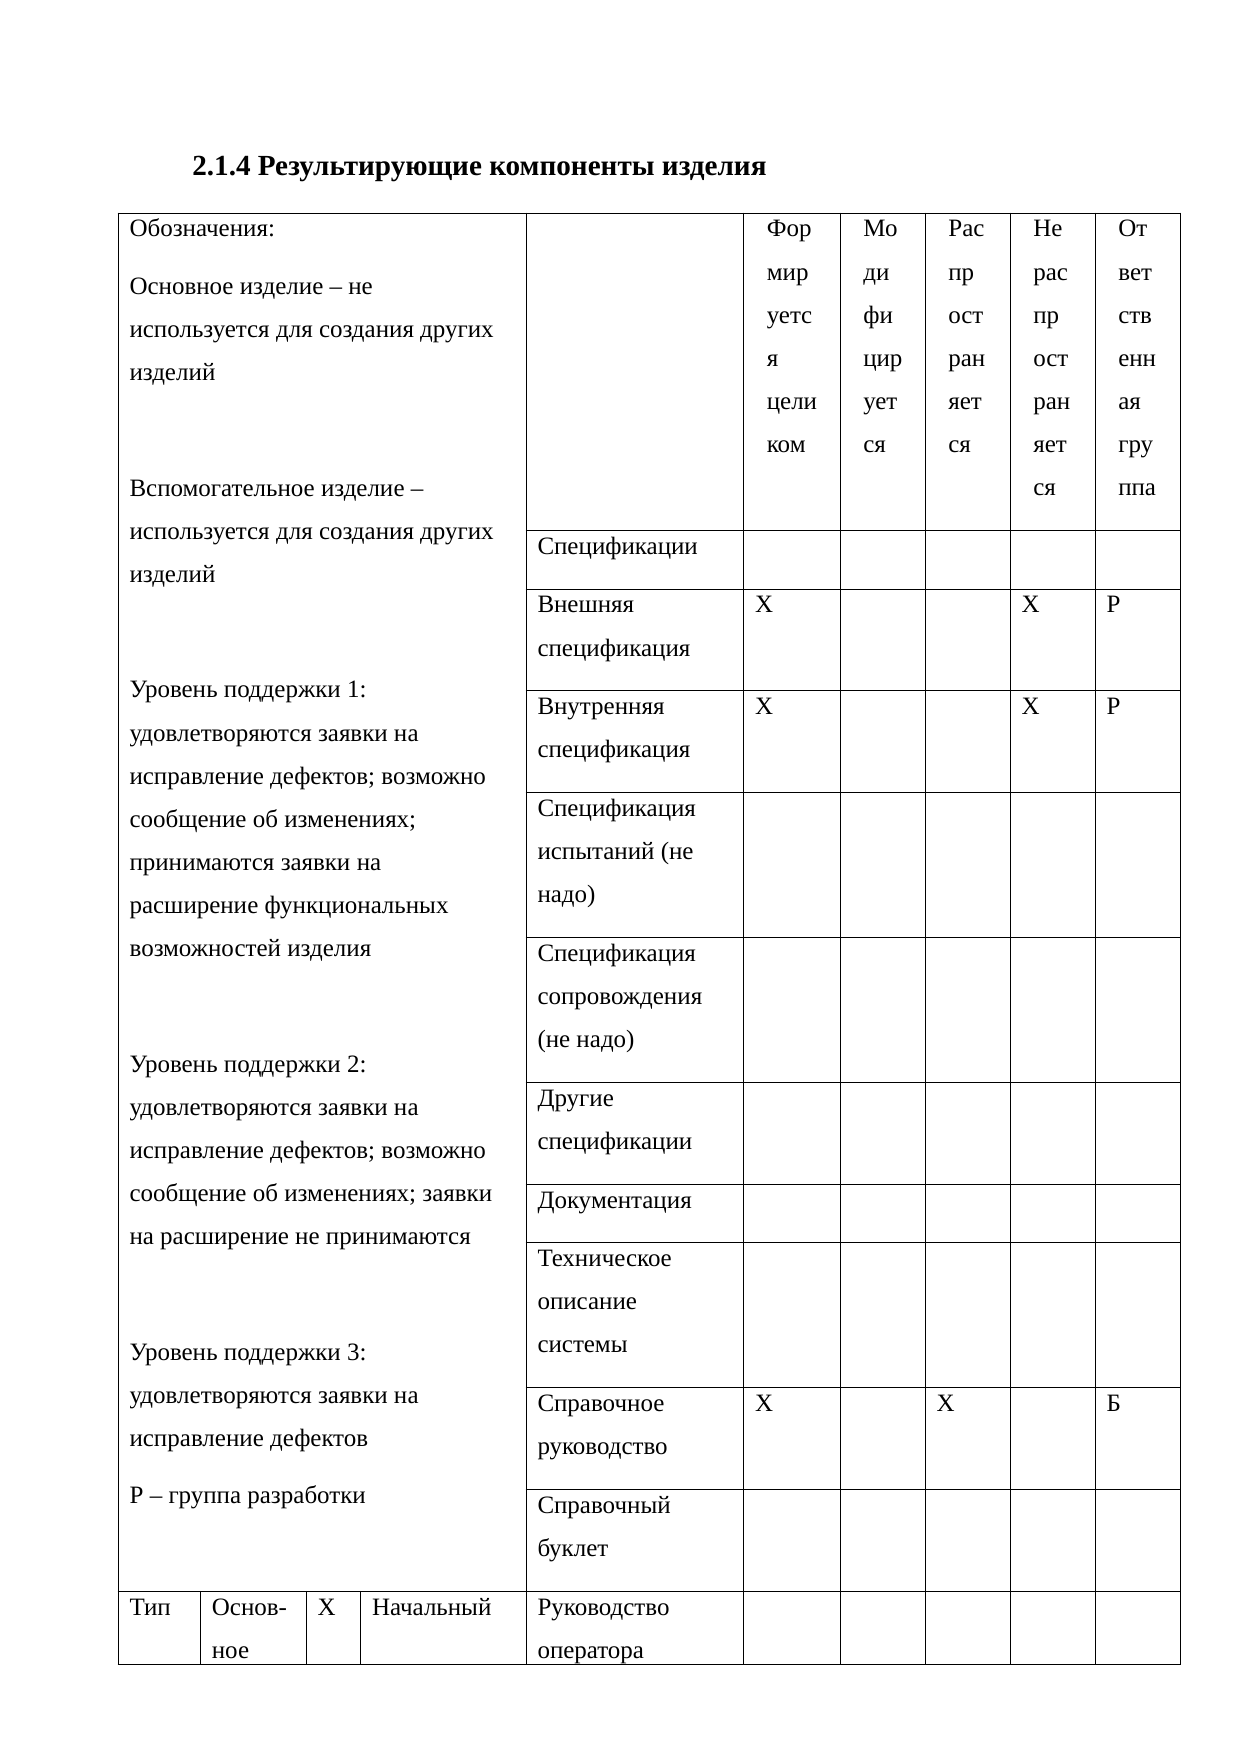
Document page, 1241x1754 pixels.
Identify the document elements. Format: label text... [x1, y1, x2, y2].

table_header Обозначения: Основное изделие – не используется для создания других изделий Вспомогательное изделие – используется для создания других изделий Уровень поддержки 1: удовлетворяются заявки на исправление дефектов; возможно сообщение об изменениях; принимаются заявки на расширение функциональных возможностей изделия Уровень поддержки 2: удовлетворяются заявки на исправление дефектов; возможно сообщение об изменениях; заявки на расширение не принимаются Уровень поддержки 3: удовлетворяются заявки на исправление дефектов Р – группа разработки [119, 214, 526, 1591]
table_cell [926, 1185, 1010, 1242]
table_cell [926, 1243, 1010, 1387]
table_cell [1096, 1490, 1180, 1591]
table_cell [744, 1592, 840, 1664]
table_cell Тип [119, 1592, 200, 1664]
table_cell Другие спецификации [527, 1083, 743, 1184]
table_cell [841, 1490, 925, 1591]
table_cell [841, 691, 925, 792]
table_cell [744, 531, 840, 588]
table_cell [1096, 1083, 1180, 1184]
table_cell Справочный буклет [527, 1490, 743, 1591]
table_cell Основ-ное [201, 1592, 306, 1664]
table_cell Б [1096, 1388, 1180, 1489]
table_cell [926, 938, 1010, 1082]
table_cell [1011, 1083, 1095, 1184]
table_cell [744, 793, 840, 937]
table_cell [926, 1083, 1010, 1184]
table_cell Р [1096, 590, 1180, 690]
table_cell [744, 938, 840, 1082]
table_cell [1011, 531, 1095, 588]
table_header Модифицируется [841, 214, 925, 530]
table_cell [744, 1490, 840, 1591]
table_cell [926, 793, 1010, 937]
table_cell Х [1011, 691, 1095, 792]
table_cell Внешняя спецификация [527, 590, 743, 690]
table_header Распространяется [926, 214, 1010, 530]
table_cell [1011, 1185, 1095, 1242]
table_cell [841, 1185, 925, 1242]
table_cell Спецификация сопровождения (не надо) [527, 938, 743, 1082]
table_cell Спецификация испытаний (не надо) [527, 793, 743, 937]
table_cell Руководство оператора [527, 1592, 743, 1664]
table_header Формируется целиком [744, 214, 840, 530]
table_cell [841, 1243, 925, 1387]
table_cell [744, 1185, 840, 1242]
table_cell Справочное руководство [527, 1388, 743, 1489]
table_cell Х [744, 1388, 840, 1489]
table_header [527, 214, 743, 530]
table_cell [926, 1592, 1010, 1664]
table_cell [1011, 1490, 1095, 1591]
table_cell [841, 531, 925, 588]
table_cell [1096, 1243, 1180, 1387]
table_cell [841, 793, 925, 937]
table_cell Х [926, 1388, 1010, 1489]
table_cell [926, 691, 1010, 792]
table_cell Техническое описание системы [527, 1243, 743, 1387]
table_cell [1096, 1592, 1180, 1664]
table_cell Спецификации [527, 531, 743, 588]
table_cell [926, 590, 1010, 690]
table_header Не распространяется [1011, 214, 1095, 530]
table_cell [1011, 1243, 1095, 1387]
table_cell [744, 1083, 840, 1184]
table_cell Х [744, 590, 840, 690]
table_cell Х [307, 1592, 360, 1664]
table_cell [926, 531, 1010, 588]
table_cell Х [1011, 590, 1095, 690]
table_cell Внутренняя спецификация [527, 691, 743, 792]
table_cell Начальный [361, 1592, 526, 1664]
table_cell [1011, 1592, 1095, 1664]
table_cell [1011, 1388, 1095, 1489]
table_cell Документация [527, 1185, 743, 1242]
table_cell [1096, 938, 1180, 1082]
table_cell [1096, 793, 1180, 937]
table_cell [841, 938, 925, 1082]
table_cell [1096, 531, 1180, 588]
table_cell [1011, 938, 1095, 1082]
table_cell [841, 1388, 925, 1489]
table_cell [1011, 793, 1095, 937]
table_cell [841, 1592, 925, 1664]
table_cell [1096, 1185, 1180, 1242]
table_cell Х [744, 691, 840, 792]
table_cell [744, 1243, 840, 1387]
table_cell [926, 1490, 1010, 1591]
table_cell [841, 1083, 925, 1184]
table_header Ответственная группа [1096, 214, 1180, 530]
text 2.1.4 Результирующие компоненты изделия [118, 148, 1181, 181]
table_cell [841, 590, 925, 690]
table_cell Р [1096, 691, 1180, 792]
